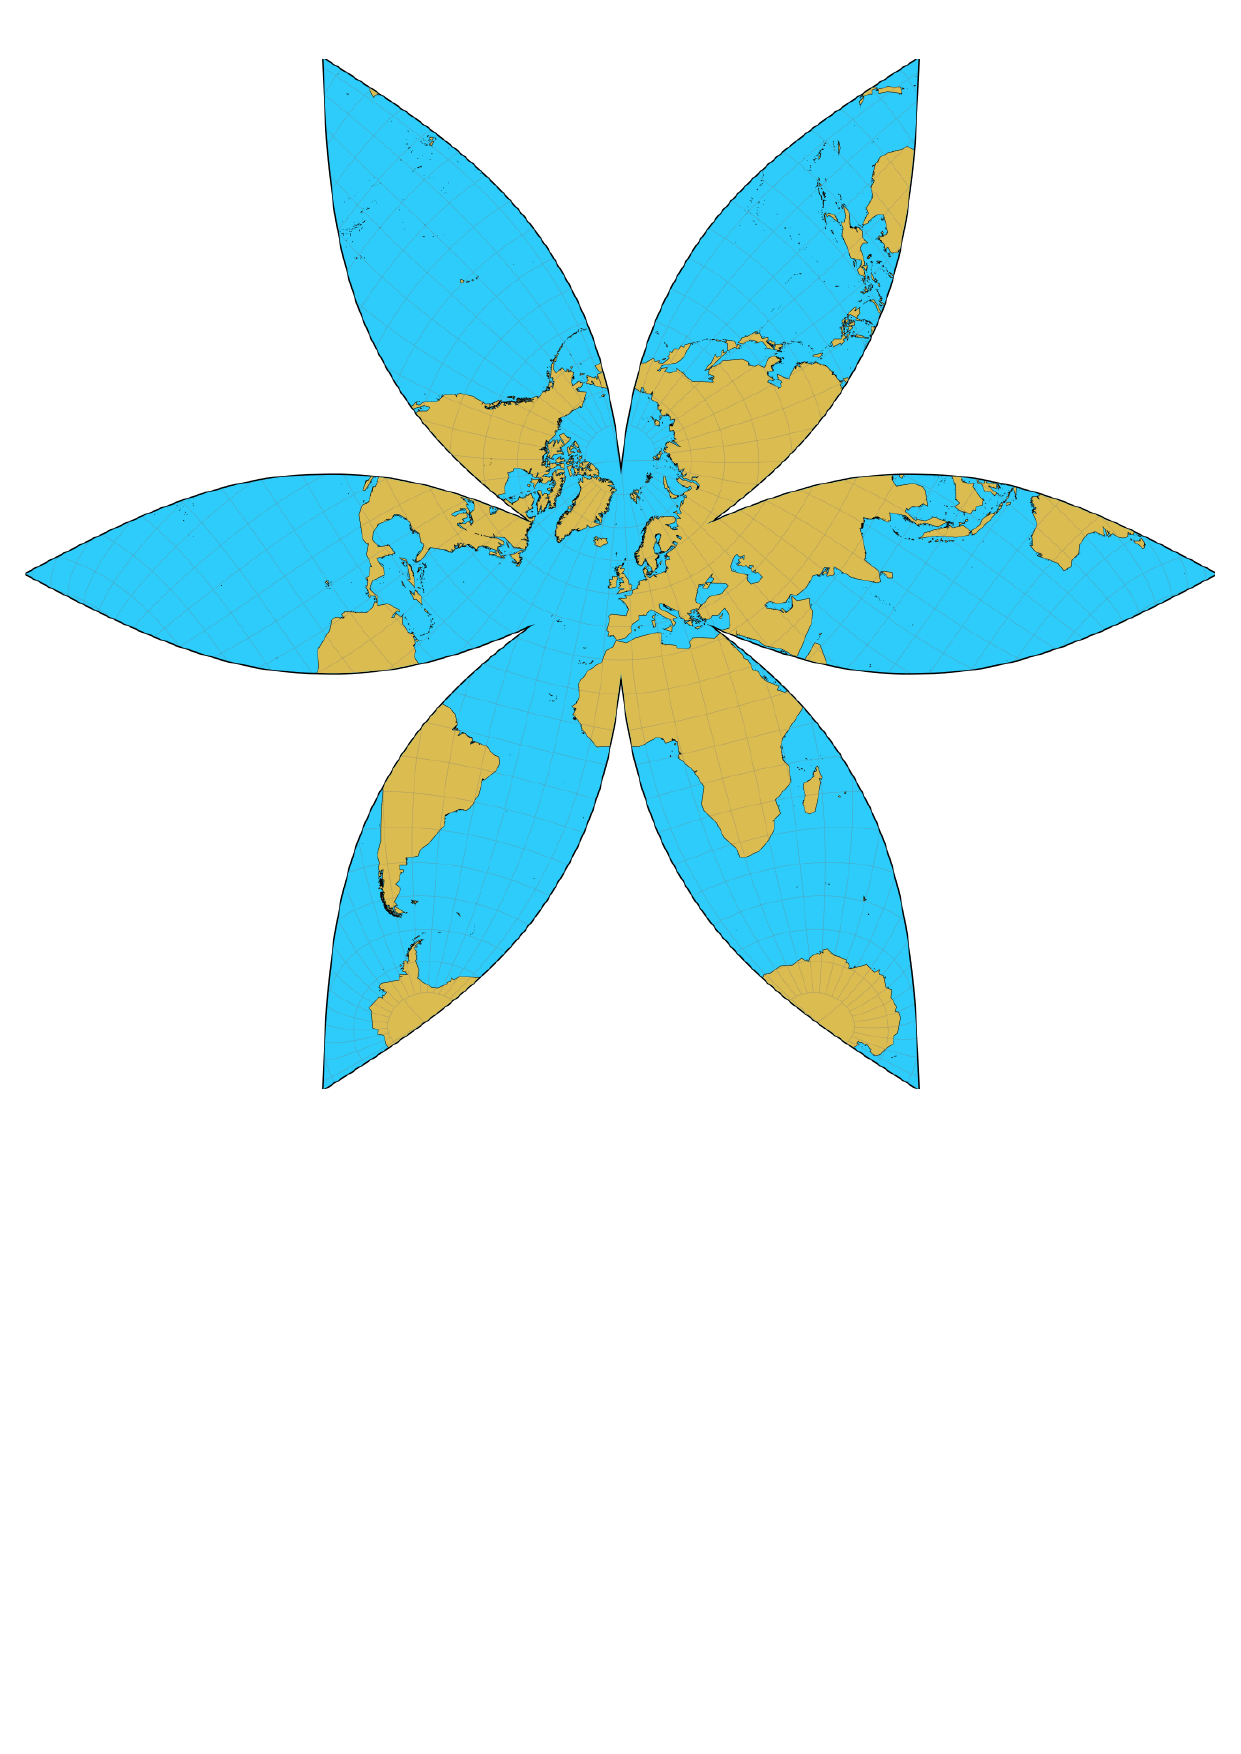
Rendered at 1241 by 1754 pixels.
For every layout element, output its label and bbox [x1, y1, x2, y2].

picture [25, 59, 1215, 1089]
